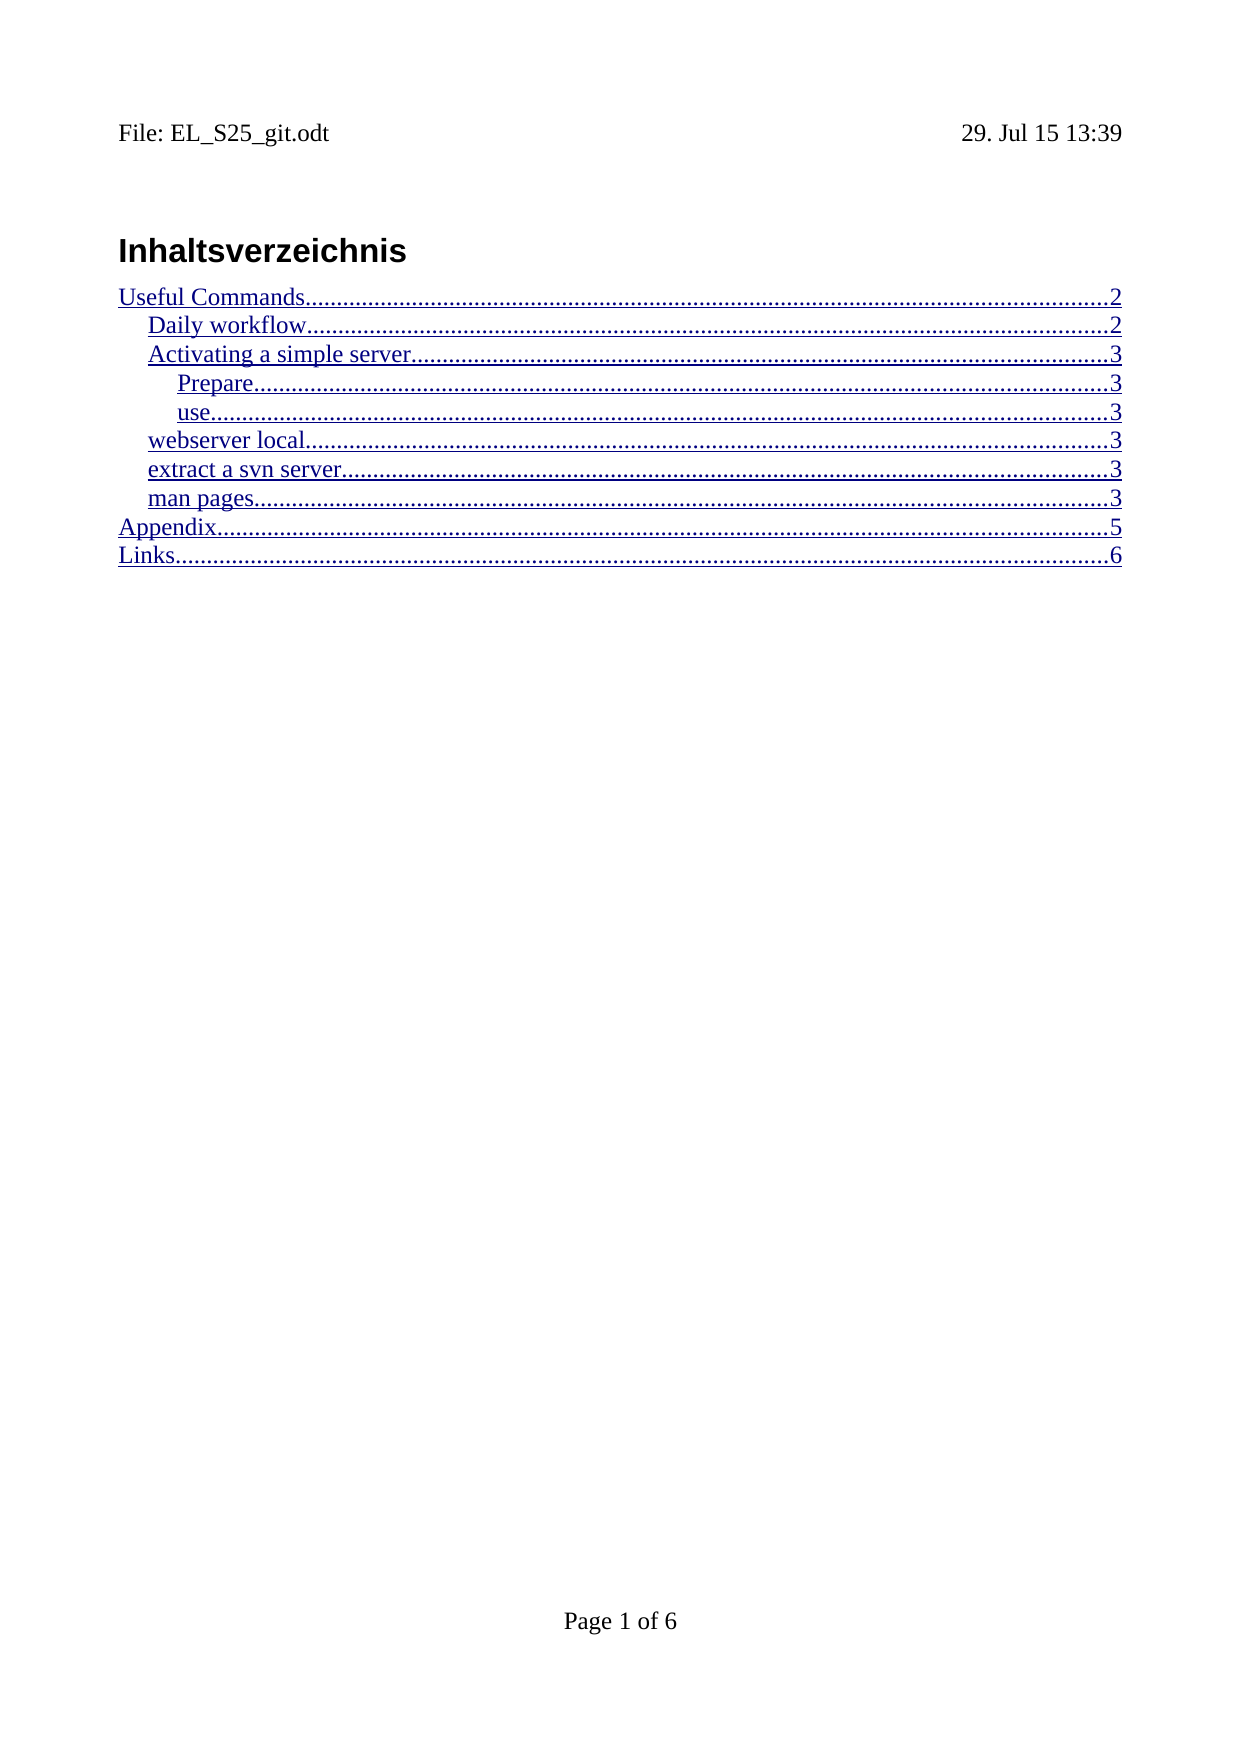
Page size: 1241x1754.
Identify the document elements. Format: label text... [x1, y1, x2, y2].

text Appendix 5 [118, 512, 1122, 537]
text man pages 3 [148, 483, 1122, 508]
text Links 6 [118, 541, 1122, 566]
text Prepare 3 [177, 368, 1122, 393]
subtitle Inhaltsverzeichnis [118, 231, 1122, 269]
text Useful Commands 2 [118, 282, 1122, 307]
text Activating a simple server 3 [148, 339, 1122, 364]
text webserver local 3 [148, 426, 1122, 451]
text use 3 [177, 397, 1122, 422]
text Daily workflow 2 [148, 311, 1122, 336]
text extract a svn server 3 [148, 454, 1122, 479]
